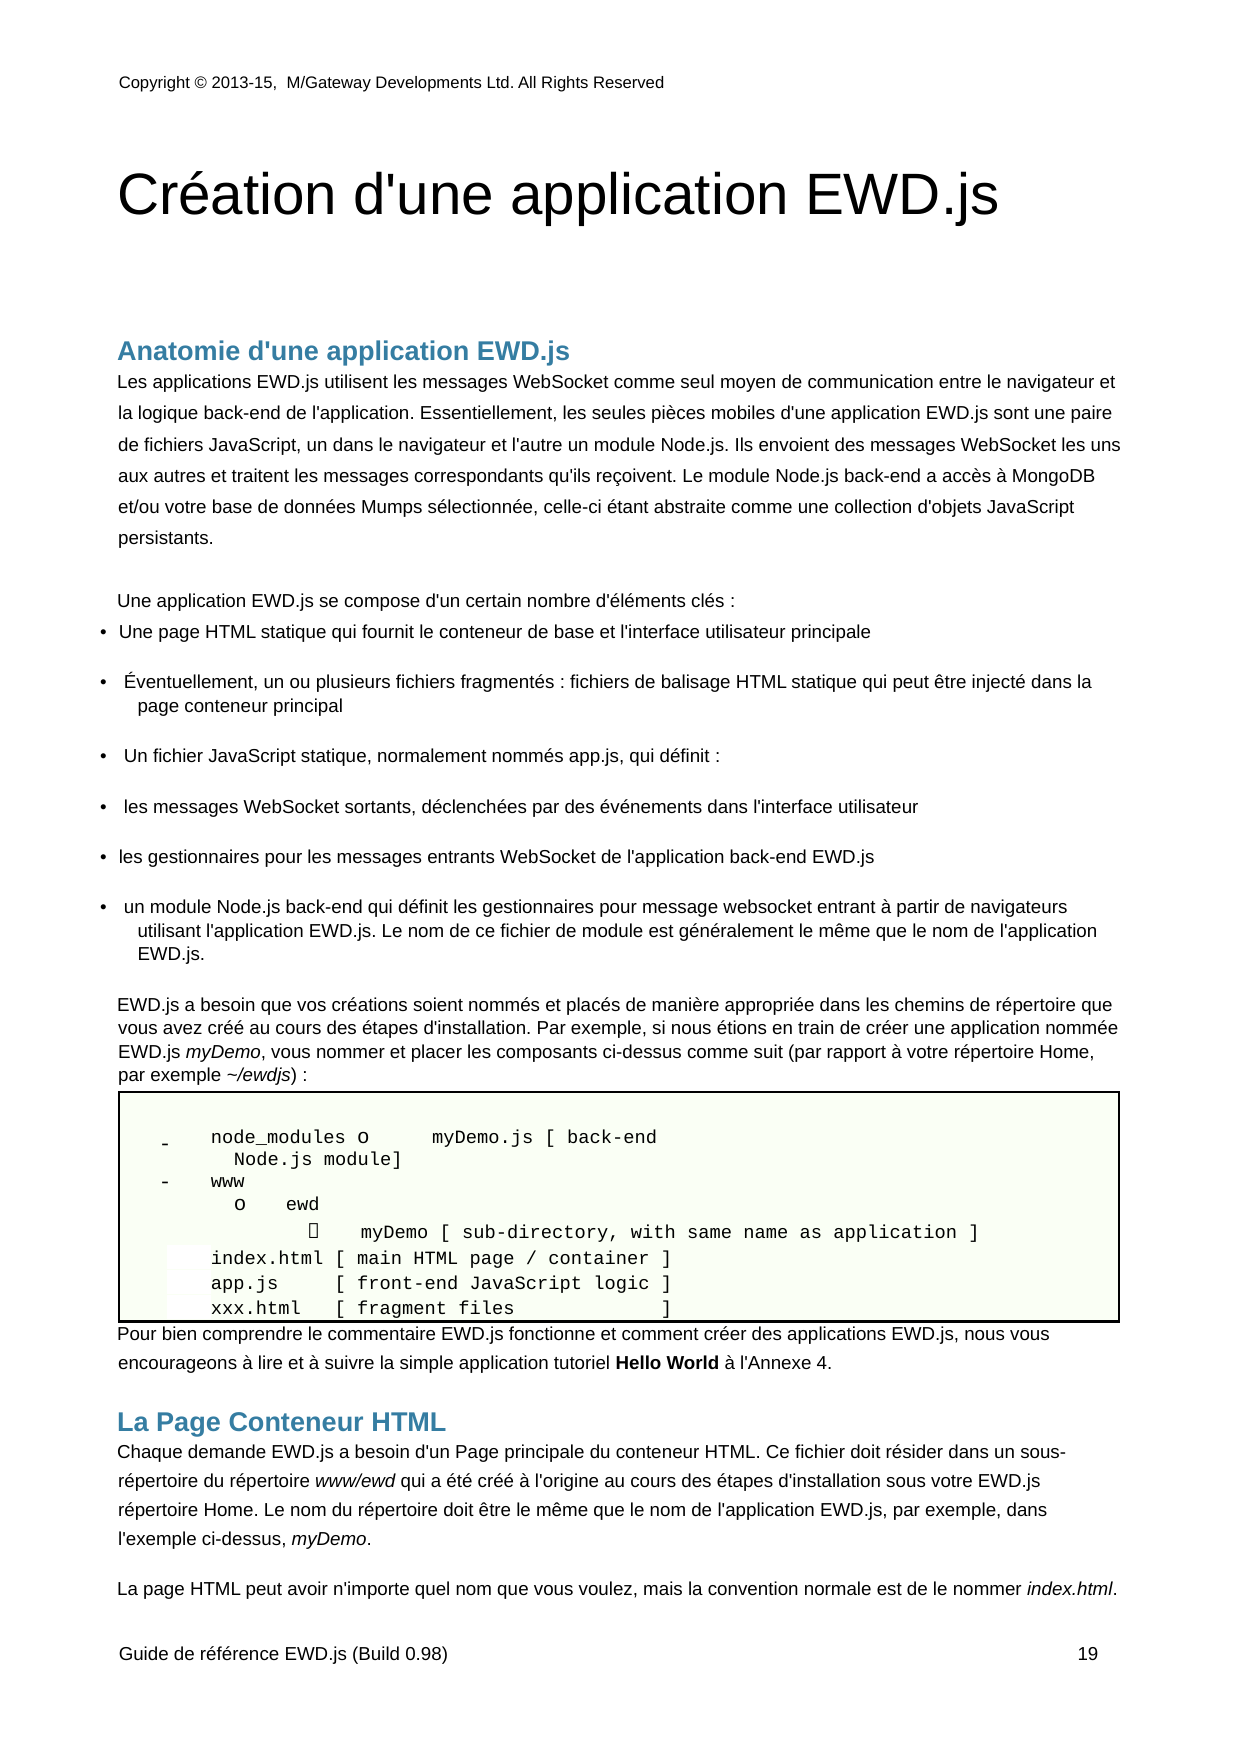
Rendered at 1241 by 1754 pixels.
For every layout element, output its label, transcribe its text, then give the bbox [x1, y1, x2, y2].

list Une page HTML statique qui fournit le conteneur de base et l'interface utilisateur principale [118, 621, 1122, 642]
table_cell www o ewd  myDemo [ sub-directory, with same name as application ] index.html [ main HTML page / container ] app.js [ front-end JavaScript logic ] xxx.html [ fragment files ] [211, 1171, 1118, 1320]
text Chaque demande EWD.js a besoin d'un Page principale du conteneur HTML. Ce fichier doit résider dans un sous-répertoire du répertoire www/ewd qui a été créé à l'origine au cours des étapes d'installation sous votre EWD.js répertoire Home. Le nom du répertoire doit être le même que le nom de l'application EWD.js, par exemple, dans l'exemple ci-dessus, myDemo. [117, 1441, 1122, 1550]
table_header - [120, 1093, 211, 1171]
text Une application EWD.js se compose d'un certain nombre d'éléments clés : [117, 589, 1122, 611]
subtitle Anatomie d'une application EWD.js [117, 335, 1126, 367]
text Les applications EWD.js utilisent les messages WebSocket comme seul moyen de communication entre le navigateur et la logique back-end de l'application. Essentiellement, les seules pièces mobiles d'une application EWD.js sont une paire de fichiers JavaScript, un dans le navigateur et l'autre un module Node.js. Ils envoient des messages WebSocket les uns aux autres et traitent les messages correspondants qu'ils reçoivent. Le module Node.js back-end a accès à MongoDB et/ou votre base de données Mumps sélectionnée, celle-ci étant abstraite comme une collection d'objets JavaScript persistants. [117, 371, 1122, 549]
subtitle La Page Conteneur HTML [117, 1406, 1126, 1437]
text Pour bien comprendre le commentaire EWD.js fonctionne et comment créer des applications EWD.js, nous vous encourageons à lire et à suivre la simple application tutoriel Hello World à l'Annexe 4. [117, 1322, 1122, 1373]
list Éventuellement, un ou plusieurs fichiers fragmentés : fichiers de balisage HTML statique qui peut être injecté dans la page conteneur principal [100, 671, 1122, 716]
text EWD.js a besoin que vos créations soient nommés et placés de manière appropriée dans les chemins de répertoire que vous avez créé au cours des étapes d'installation. Par exemple, si nous étions en train de créer une application nommée EWD.js myDemo, vous nommer et placer les composants ci-dessus comme suit (par rapport à votre répertoire Home, par exemple ~/ewdjs) : [117, 994, 1122, 1086]
text La page HTML peut avoir n'importe quel nom que vous voulez, mais la convention normale est de le nommer index.html. [117, 1578, 1122, 1600]
subtitle Création d'une application EWD.js [117, 160, 1126, 227]
table_header node_modules o myDemo.js [ back-end Node.js module] [211, 1093, 1118, 1171]
list les gestionnaires pour les messages entrants WebSocket de l'application back-end EWD.js [118, 846, 1126, 867]
list Un fichier JavaScript statique, normalement nommés app.js, qui définit : [118, 745, 1126, 767]
table_cell - [120, 1171, 211, 1320]
list un module Node.js back-end qui définit les gestionnaires pour message websocket entrant à partir de navigateurs utilisant l'application EWD.js. Le nom de ce fichier de module est généralement le même que le nom de l'application EWD.js. [100, 896, 1122, 965]
list les messages WebSocket sortants, déclenchées par des événements dans l'interface utilisateur [118, 796, 1122, 817]
